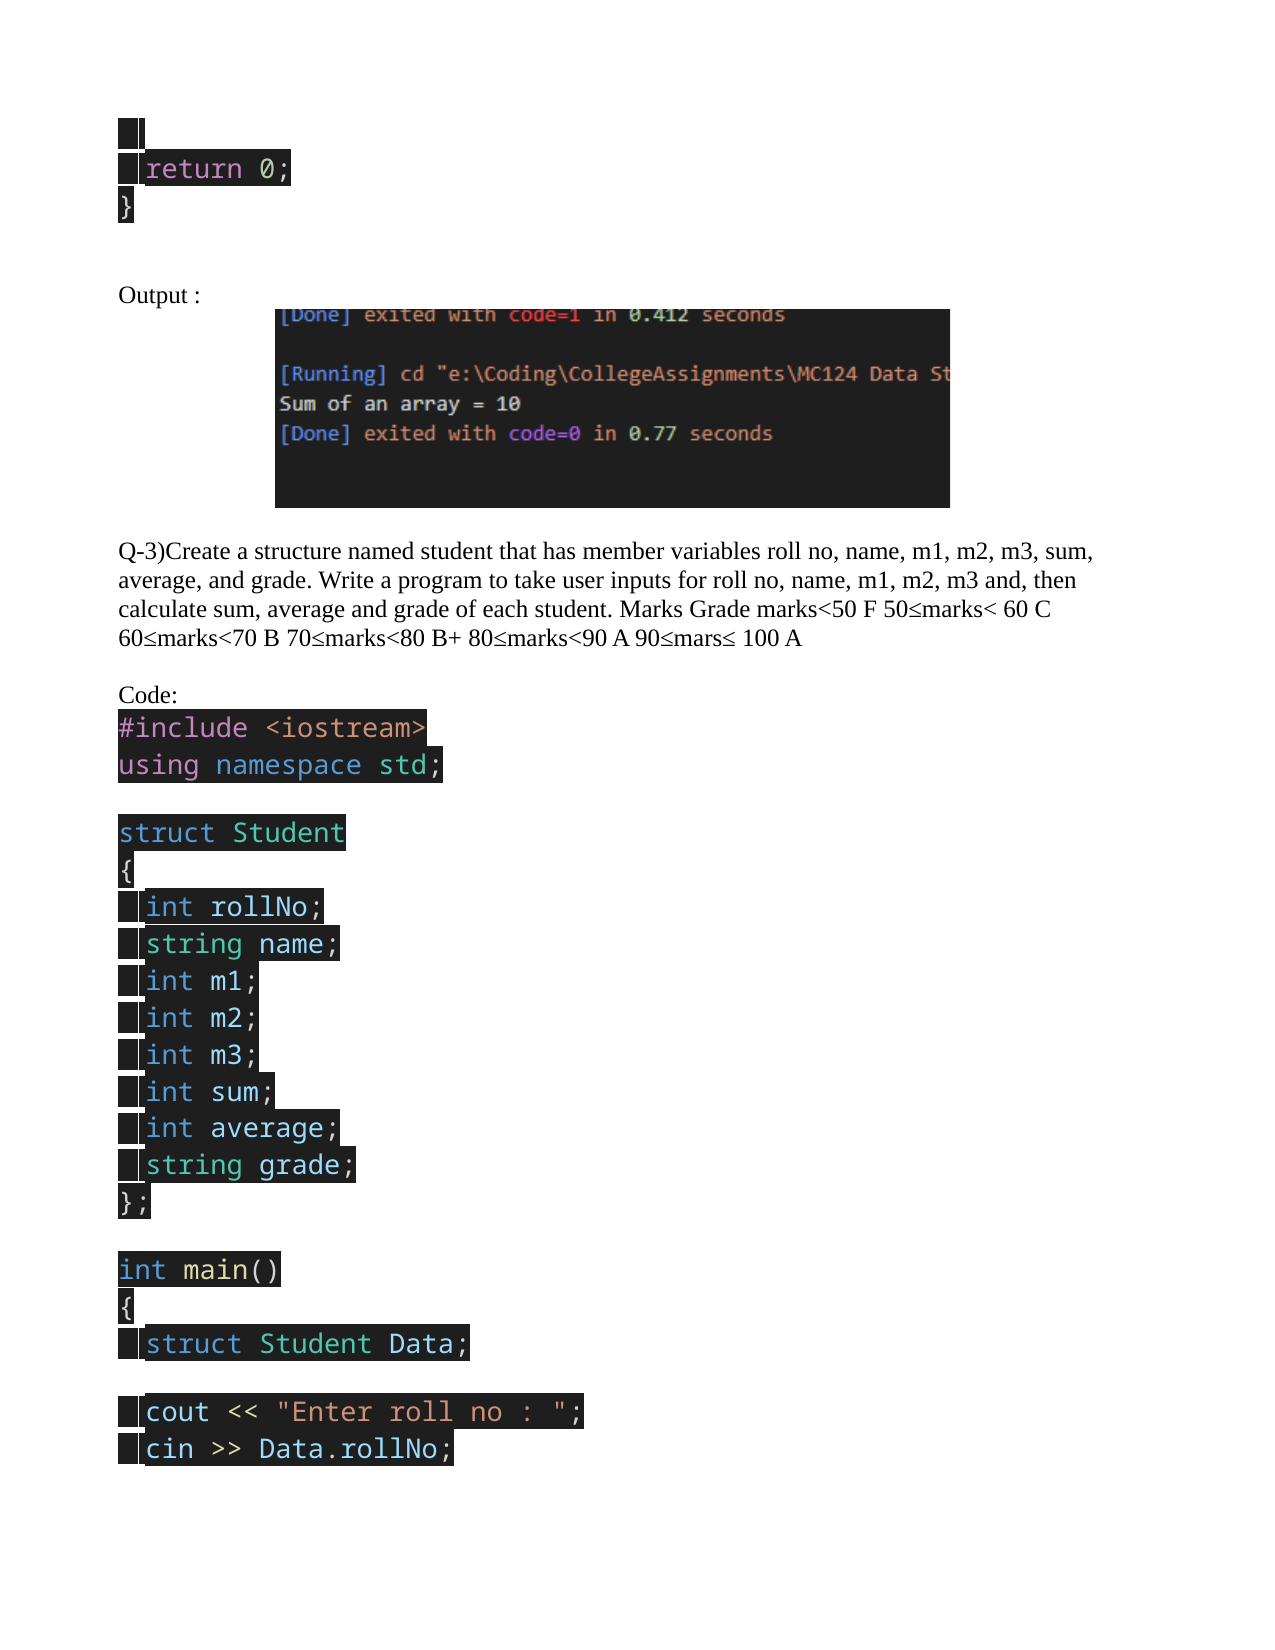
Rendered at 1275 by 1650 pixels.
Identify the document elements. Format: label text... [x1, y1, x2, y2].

text cin >> Data.rollNo; [118, 1429, 1157, 1466]
text string grade; [118, 1146, 1157, 1183]
text #include <iostream> [118, 709, 1157, 746]
text Output : [118, 281, 1157, 309]
text struct Student Data; [118, 1324, 1157, 1361]
text int sum; [118, 1072, 1157, 1109]
text }; [118, 1183, 1157, 1219]
text Q-3)Create a structure named student that has member variables roll no, name, m1, m2, m3, sum, average, and grade. Write a program to take user inputs for roll no, name, m1, m2, m3 and, then calculate sum, average and grade of each student. Marks Grade marks<50 F 50≤marks< 60 C 60≤marks<70 B 70≤marks<80 B+ 80≤marks<90 A 90≤mars≤ 100 A [118, 536, 1157, 651]
text int m1; [118, 961, 1157, 998]
text string name; [118, 924, 1157, 961]
text { [118, 851, 1157, 888]
text Code: [118, 680, 1157, 709]
text int m3; [118, 1035, 1157, 1072]
picture [275, 309, 951, 508]
text } [118, 186, 1157, 223]
text using namespace std; [118, 746, 1157, 783]
text cout << "Enter roll no : "; [118, 1392, 1157, 1429]
text int rollNo; [118, 888, 1157, 924]
text struct Student [118, 814, 1157, 851]
text { [118, 1287, 1157, 1324]
text int average; [118, 1109, 1157, 1146]
text int main() [118, 1251, 1157, 1287]
text return 0; [118, 149, 1157, 186]
text int m2; [118, 998, 1157, 1035]
